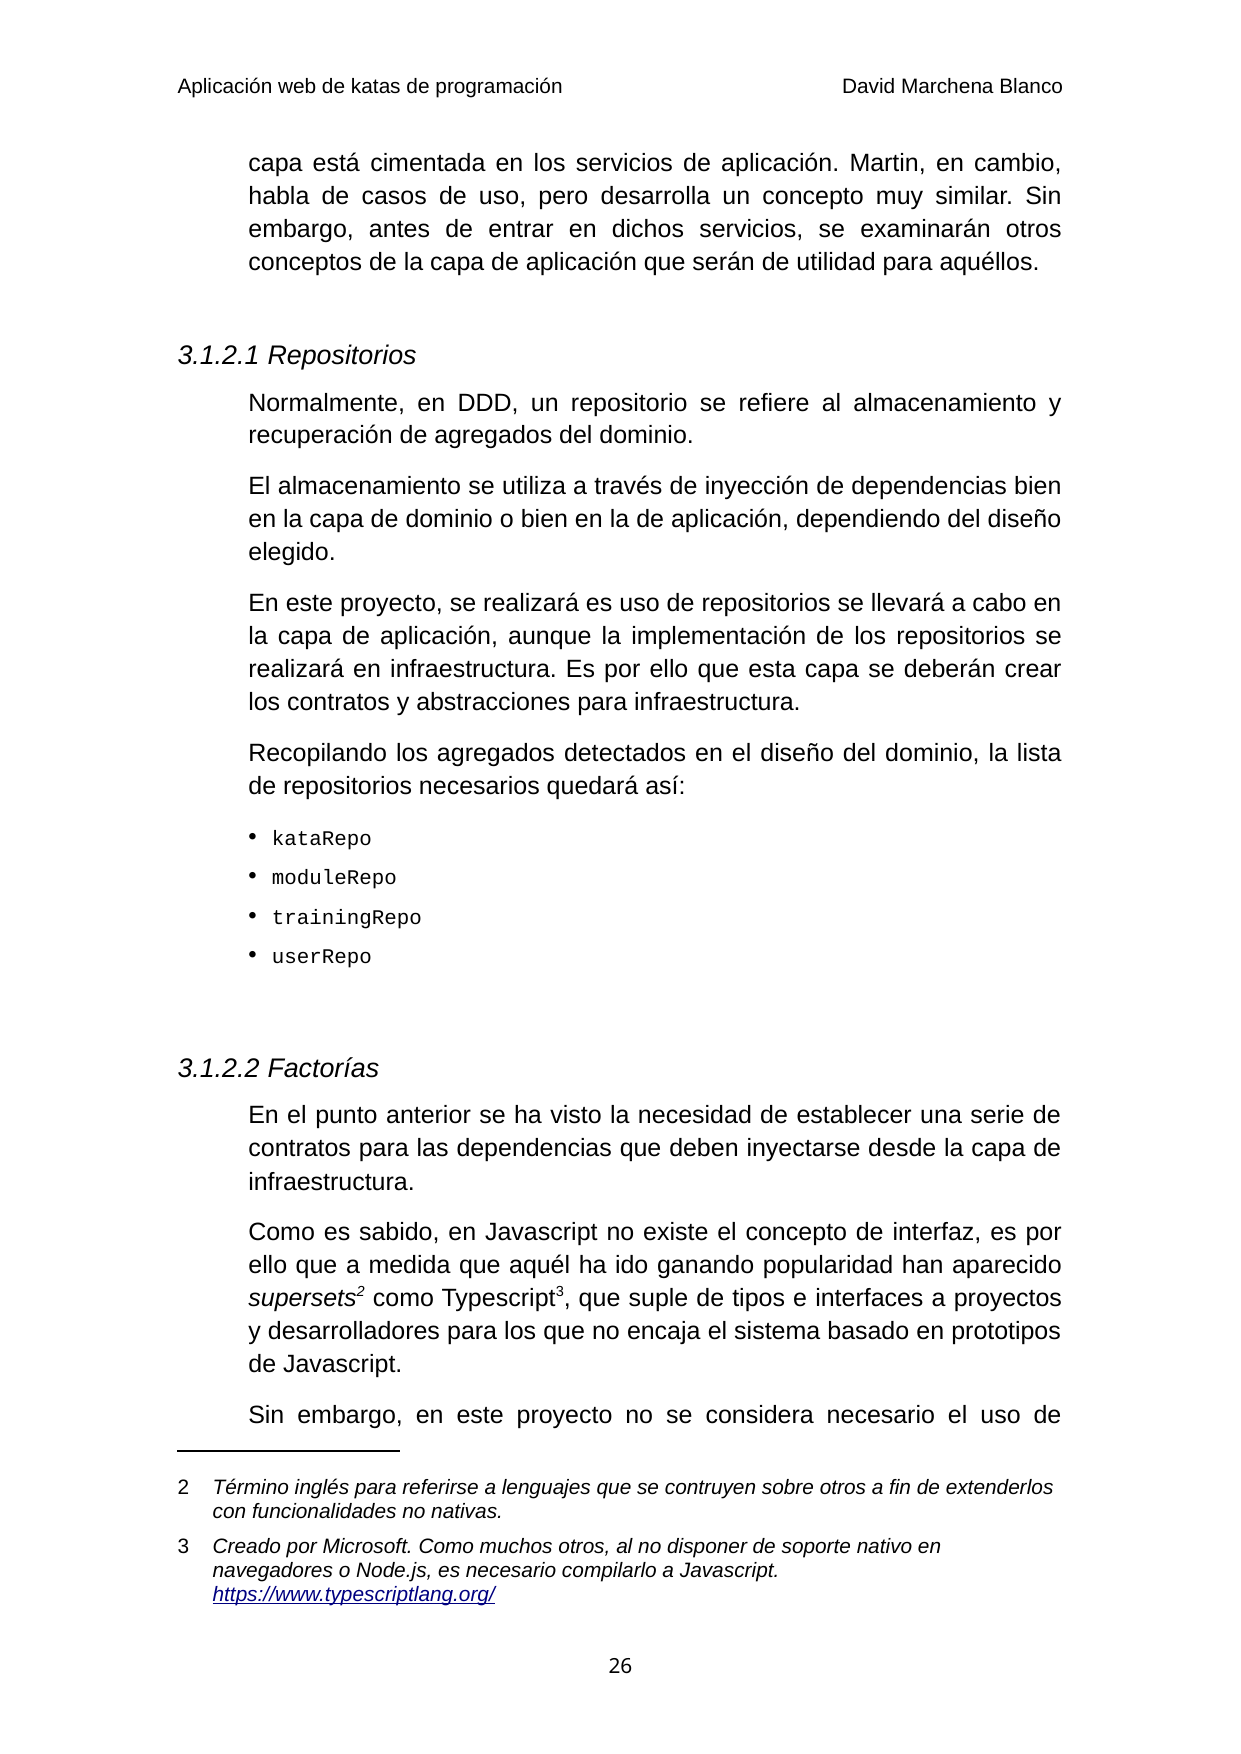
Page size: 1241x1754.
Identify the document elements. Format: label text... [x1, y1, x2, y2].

text En este proyecto, se realizará es uso de repositorios se llevará a cabo en la capa de aplicación, aunque la implementación de los repositorios se realizará en infraestructura. Es por ello que esta capa se deberán crear los contratos y abstracciones para infraestructura. [177, 588, 1063, 716]
text capa está cimentada en los servicios de aplicación. Martin, en cambio, habla de casos de uso, pero desarrolla un concepto muy similar. Sin embargo, antes de entrar en dichos servicios, se examinarán otros conceptos de la capa de aplicación que serán de utilidad para aquéllos. [177, 148, 1063, 276]
text Como es sabido, en Javascript no existe el concepto de interfaz, es por ello que a medida que aquél ha ido ganando popularidad han aparecido supersets como Typescript, que suple de tipos e interfaces a proyectos y desarrolladores para los que no encaja el sistema basado en prototipos de Javascript. [177, 1217, 1063, 1378]
text Sin embargo, en este proyecto no se considera necesario el uso de [177, 1400, 1063, 1429]
text Creado por Microsoft. Como muchos otros, al no disponer de soporte nativo en navegadores o Node.js, es necesario compilarlo a Javascript. https://www.typescriptlang.org/ [177, 1534, 1063, 1606]
text El almacenamiento se utiliza a través de inyección de dependencias bien en la capa de dominio o bien en la de aplicación, dependiendo del diseño elegido. [177, 471, 1063, 566]
list kataRepo [248, 827, 1063, 851]
text Término inglés para referirse a lenguajes que se contruyen sobre otros a fin de extenderlos con funcionalidades no nativas. [177, 1475, 1063, 1523]
list userRepo [248, 946, 1063, 982]
subtitle Repositorios [177, 339, 1063, 370]
text Normalmente, en DDD, un repositorio se refiere al almacenamiento y recuperación de agregados del dominio. [177, 387, 1063, 449]
list moduleRepo [248, 867, 1063, 891]
list trainingRepo [248, 907, 1063, 930]
text En el punto anterior se ha visto la necesidad de establecer una serie de contratos para las dependencias que deben inyectarse desde la capa de infraestructura. [177, 1100, 1063, 1195]
text Recopilando los agregados detectados en el diseño del dominio, la lista de repositorios necesarios quedará así: [177, 738, 1063, 799]
subtitle Factorías [177, 1052, 1063, 1083]
